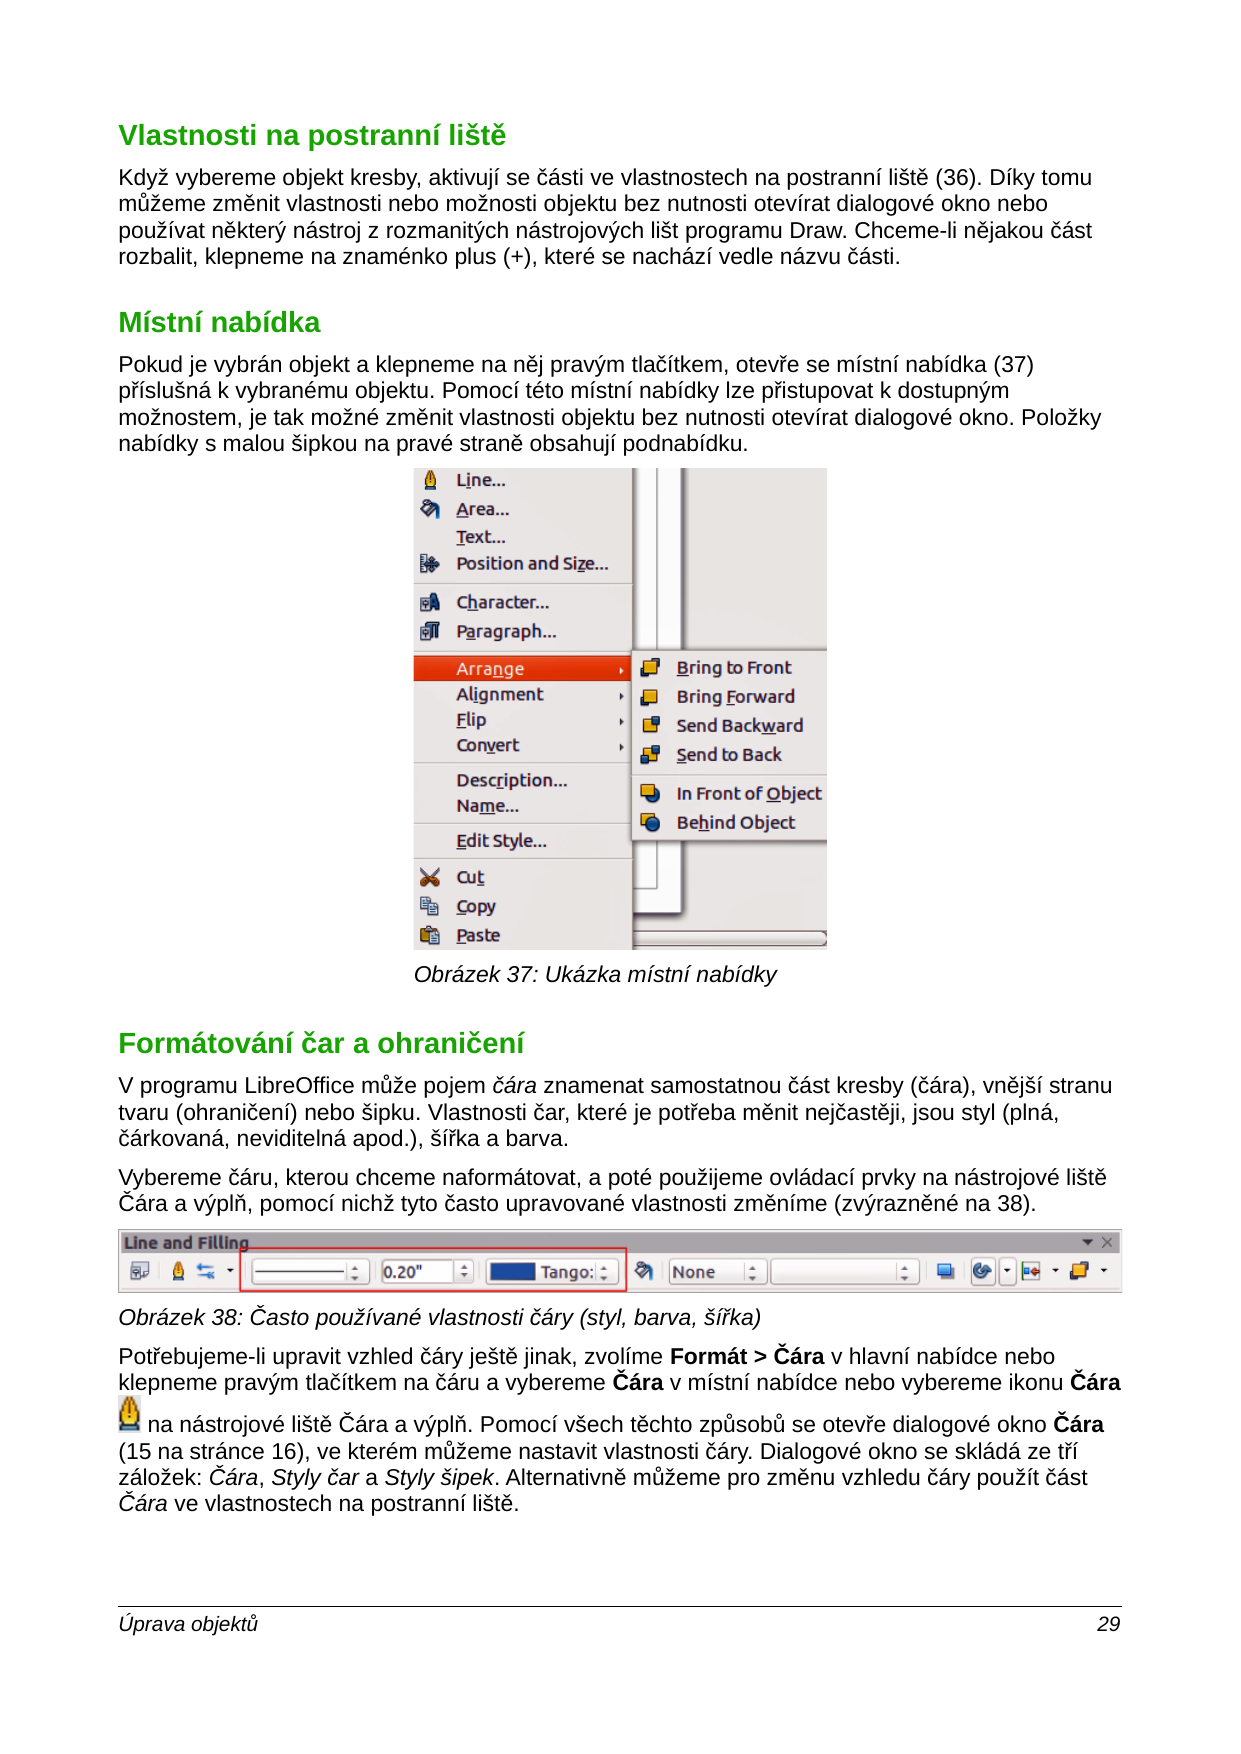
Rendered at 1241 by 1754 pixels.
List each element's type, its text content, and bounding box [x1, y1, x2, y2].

subtitle Místní nabídka [118, 305, 1122, 338]
text Když vybereme objekt kresby, aktivují se části ve vlastnostech na postranní liště (obrázek 36). Díky tomu můžeme změnit vlastnosti nebo možnosti objektu bez nutnosti otevírat dialogové okno nebo používat některý nástroj z rozmanitých nástrojových lišt programu Draw. Chceme-li nějakou část rozbalit, klepneme na znaménko plus (+), které se nachází vedle názvu části. [118, 164, 1122, 269]
text Pokud je vybrán objekt a klepneme na něj pravým tlačítkem, otevře se místní nabídka (obrázek 37) příslušná k vybranému objektu. Pomocí této místní nabídky lze přistupovat k dostupným možnostem, je tak možné změnit vlastnosti objektu bez nutnosti otevírat dialogové okno. Položky nabídky s malou šipkou na pravé straně obsahují podnabídku. [118, 351, 1122, 456]
text Potřebujeme-li upravit vzhled čáry ještě jinak, zvolíme Formát > Čára v hlavní nabídce nebo klepneme pravým tlačítkem na čáru a vybereme Čára v místní nabídce nebo vybereme ikonu Čára na nástrojové liště Čára a výplň. Pomocí všech těchto způsobů se otevře dialogové okno Čára (obrázek 15 na stránce 11), ve kterém můžeme nastavit vlastnosti čáry. Dialogové okno se skládá ze tří záložek: Čára, Styly čar a Styly šipek. Alternativně můžeme pro změnu vzhledu čáry použít část Čára ve vlastnostech na postranní liště. [118, 1343, 1122, 1517]
text V programu LibreOffice může pojem čára znamenat samostatnou část kresby (čára), vnější stranu tvaru (ohraničení) nebo šipku. Vlastnosti čar, které je potřeba měnit nejčastěji, jsou styl (plná, čárkovaná, neviditelná apod.), šířka a barva. [118, 1072, 1122, 1151]
picture [118, 1395, 142, 1433]
picture [118, 1229, 1123, 1293]
subtitle Vlastnosti na postranní liště [118, 118, 1122, 152]
subtitle Formátování čar a ohraničení [118, 1026, 1122, 1060]
text Obrázek 37: Ukázka místní nabídky [413, 961, 827, 988]
picture [413, 468, 827, 950]
text Obrázek 38: Často používané vlastnosti čáry (styl, barva, šířka) [118, 1304, 1122, 1330]
text Vybereme čáru, kterou chceme naformátovat, a poté použijeme ovládací prvky na nástrojové liště Čára a výplň, pomocí nichž tyto často upravované vlastnosti změníme (zvýrazněné na obrázku 38). [118, 1164, 1122, 1217]
